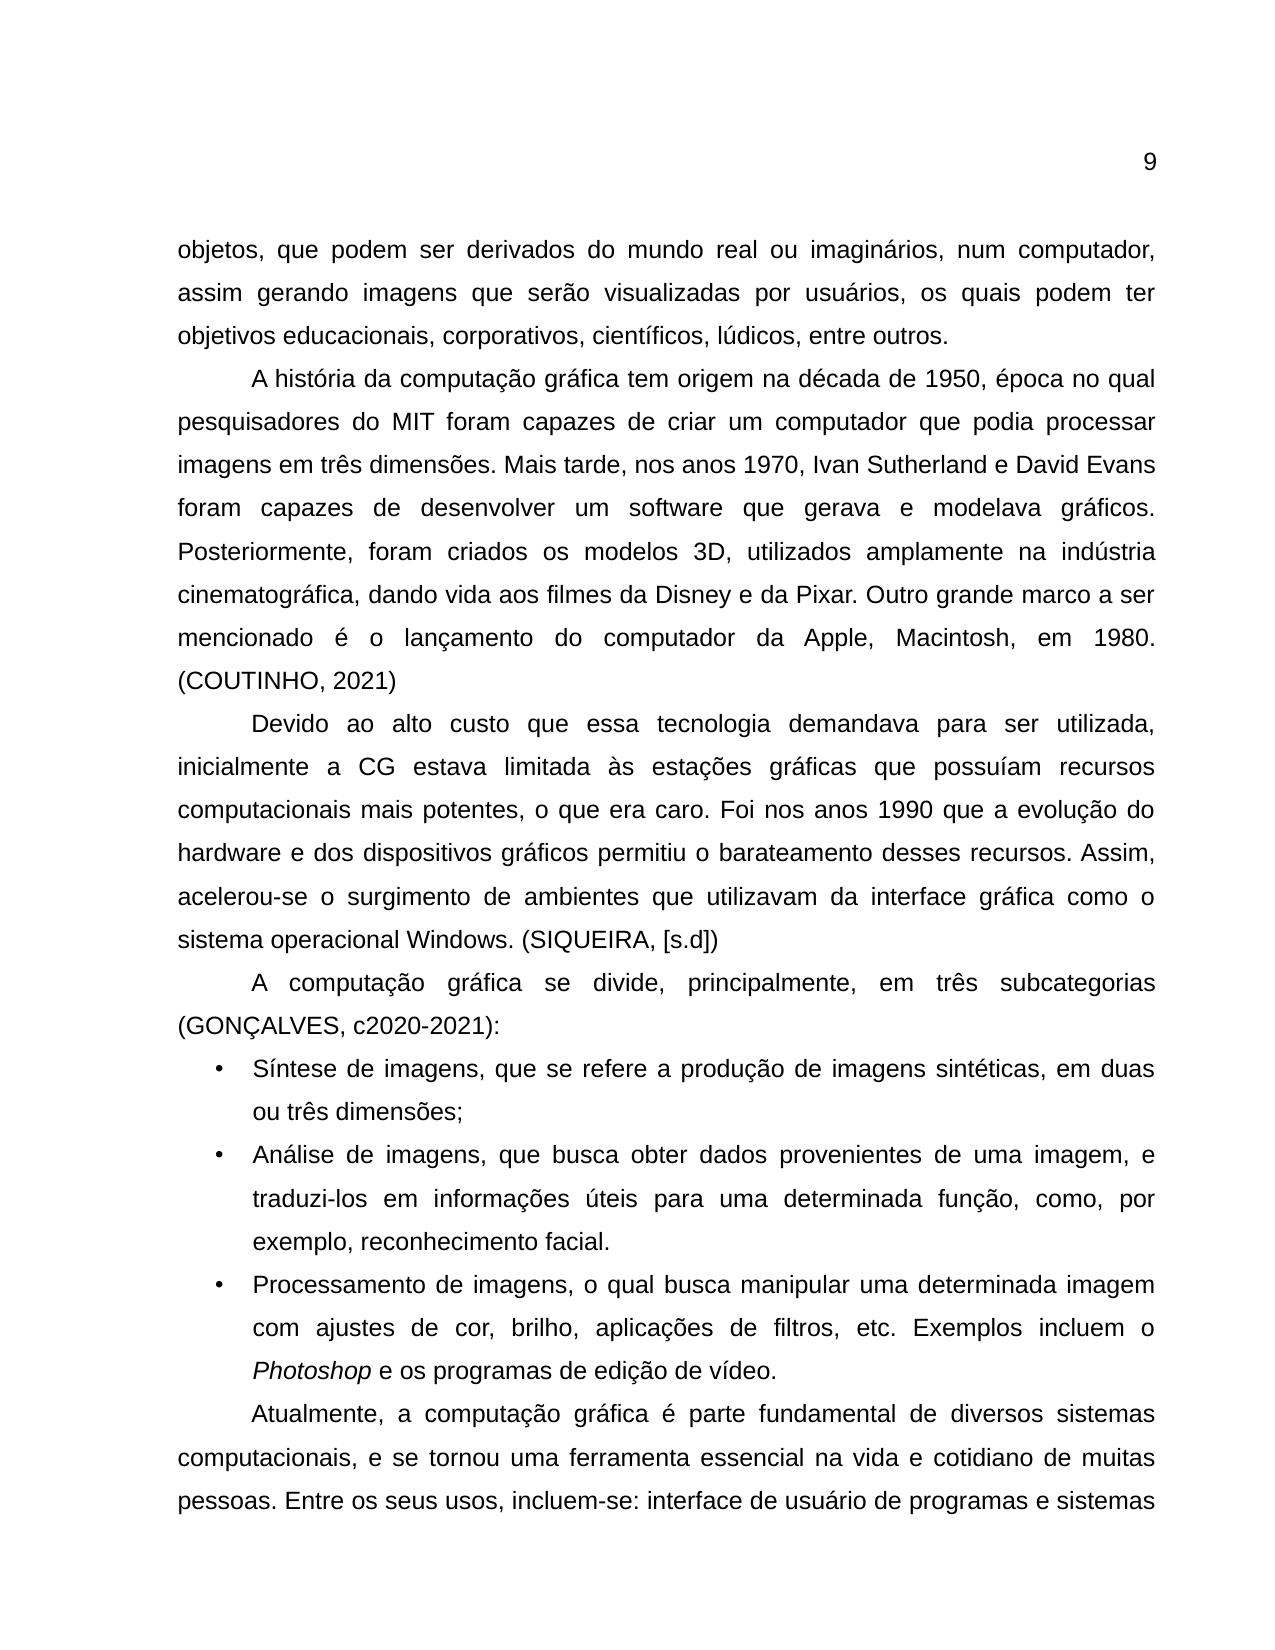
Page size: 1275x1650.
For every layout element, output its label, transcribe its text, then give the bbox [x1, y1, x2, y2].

text Devido ao alto custo que essa tecnologia demandava para ser utilizada, inicialmente a CG estava limitada às estações gráficas que possuíam recursos computacionais mais potentes, o que era caro. Foi nos anos 1990 que a evolução do hardware e dos dispositivos gráficos permitiu o barateamento desses recursos. Assim, acelerou-se o surgimento de ambientes que utilizavam da interface gráfica como o sistema operacional Windows. (SIQUEIRA, [s.d]) [177, 709, 1157, 953]
text A história da computação gráfica tem origem na década de 1950, época no qual pesquisadores do MIT foram capazes de criar um computador que podia processar imagens em três dimensões. Mais tarde, nos anos 1970, Ivan Sutherland e David Evans foram capazes de desenvolver um software que gerava e modelava gráficos. Posteriormente, foram criados os modelos 3D, utilizados amplamente na indústria cinematográfica, dando vida aos filmes da Disney e da Pixar. Outro grande marco a ser mencionado é o lançamento do computador da Apple, Macintosh, em 1980. (COUTINHO, 2021) [177, 364, 1157, 695]
text objetos, que podem ser derivados do mundo real ou imaginários, num computador, assim gerando imagens que serão visualizadas por usuários, os quais podem ter objetivos educacionais, corporativos, científicos, lúdicos, entre outros. [177, 235, 1157, 350]
text Atualmente, a computação gráfica é parte fundamental de diversos sistemas computacionais, e se tornou uma ferramenta essencial na vida e cotidiano de muitas pessoas. Entre os seus usos, incluem-se: interface de usuário de programas e sistemas [177, 1399, 1157, 1514]
list Análise de imagens, que busca obter dados provenientes de uma imagem, e traduzi-los em informações úteis para uma determinada função, como, por exemplo, reconhecimento facial. [215, 1140, 1157, 1256]
list Processamento de imagens, o qual busca manipular uma determinada imagem com ajustes de cor, brilho, aplicações de filtros, etc. Exemplos incluem o Photoshop e os programas de edição de vídeo. [215, 1270, 1157, 1385]
text A computação gráfica se divide, principalmente, em três subcategorias (GONÇALVES, c2020-2021): [177, 968, 1157, 1040]
list Síntese de imagens, que se refere a produção de imagens sintéticas, em duas ou três dimensões; [215, 1054, 1157, 1126]
